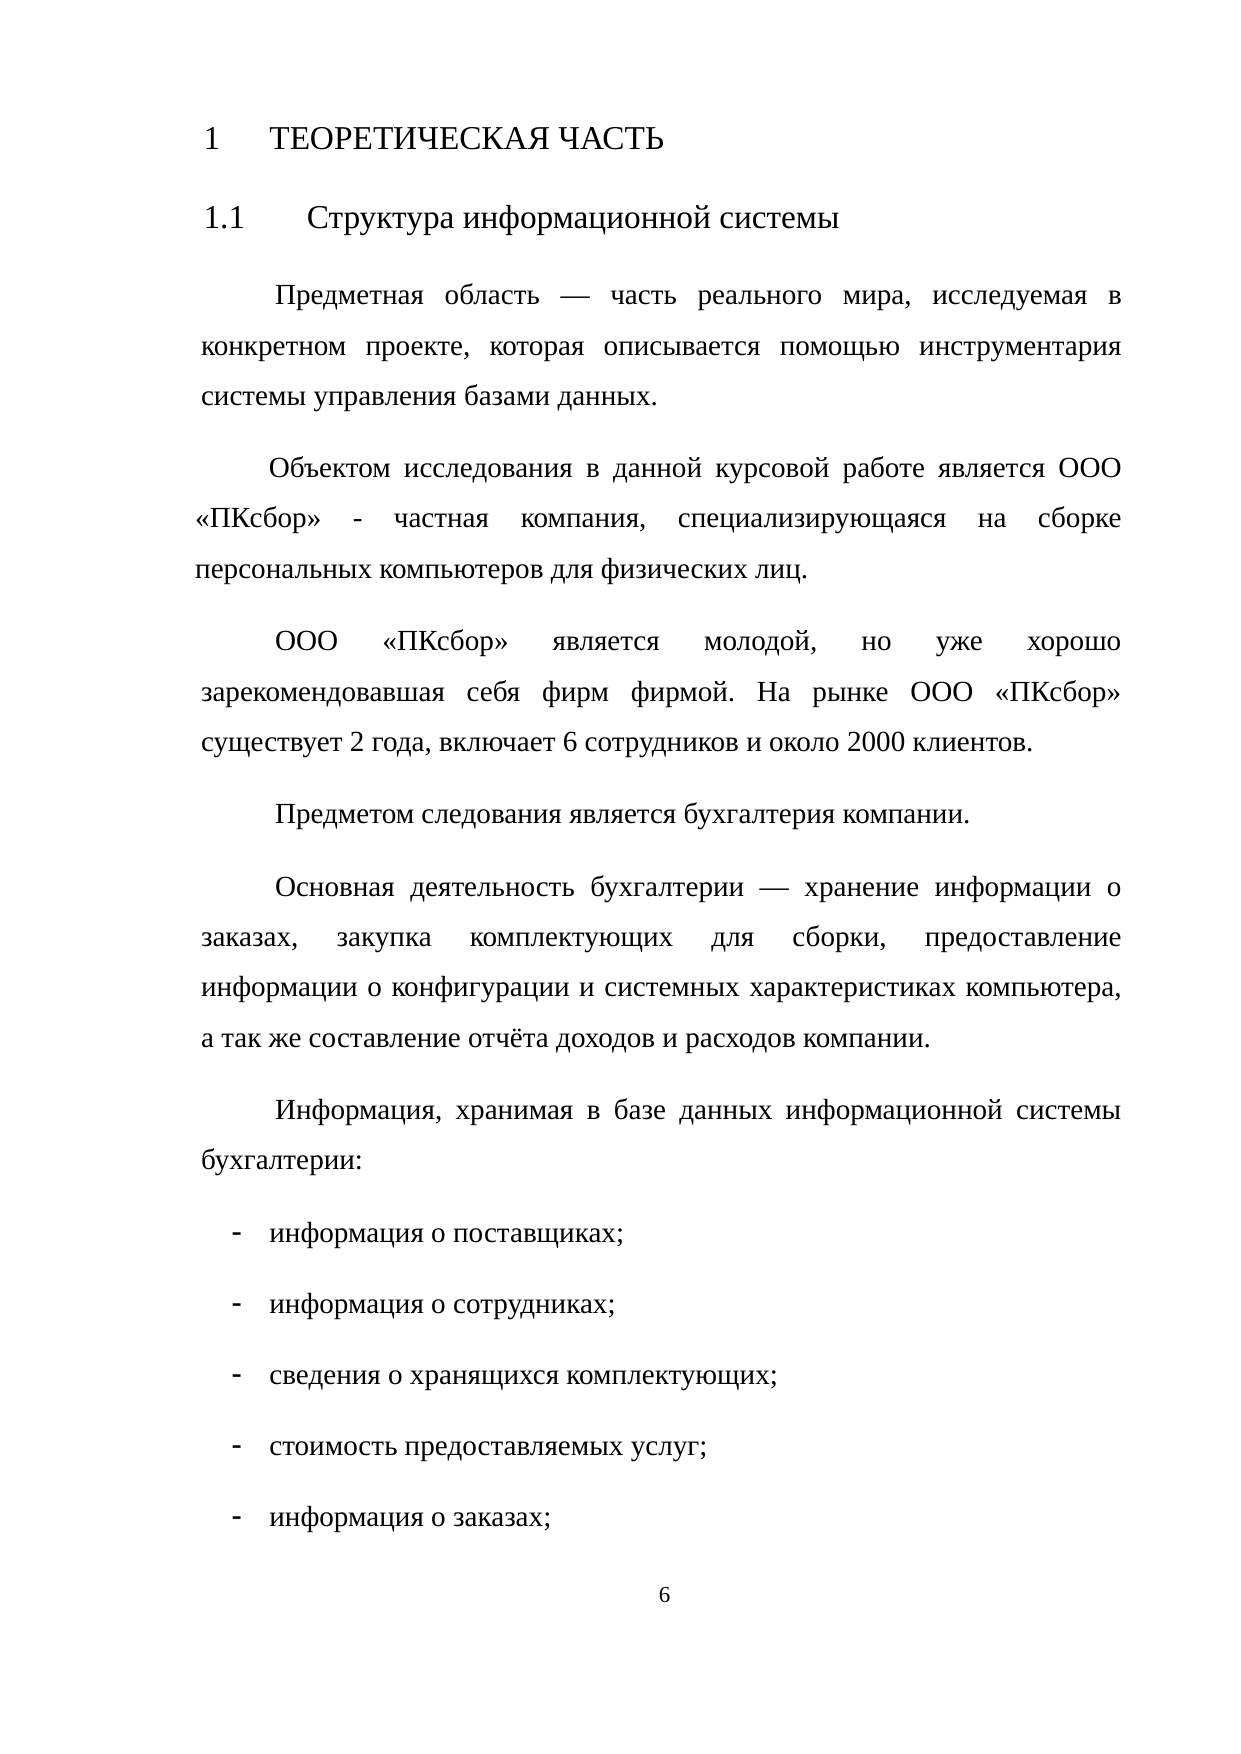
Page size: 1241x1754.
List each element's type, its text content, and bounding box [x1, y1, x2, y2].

subtitle Объектом исследования в данной курсовой работе является ООО «ПКсбор» - частная компания, специализирующаяся на сборке персональных компьютеров для физических лиц. [195, 450, 1122, 584]
subtitle ООО «ПКсбор» является молодой, но уже хорошо зарекомендовавшая себя фирм фирмой. На рынке ООО «ПКсбор» существует 2 года, включает 6 сотрудников и около 2000 клиентов. [201, 623, 1122, 757]
subtitle Основная деятельность бухгалтерии — хранение информации о заказах, закупка комплектующих для сборки, предоставление информации о конфигурации и системных характеристиках компьютера, а так же составление отчёта доходов и расходов компании. [201, 869, 1122, 1053]
subtitle Информация, хранимая в базе данных информационной системы бухгалтерии: [201, 1092, 1122, 1176]
subtitle Предметом следования является бухгалтерия компании. [201, 796, 1122, 830]
list информация о сотрудниках; [232, 1286, 1122, 1319]
subtitle Структура информационной системы [195, 198, 1122, 236]
subtitle ТЕОРЕТИЧЕСКАЯ ЧАСТЬ [195, 118, 1122, 156]
subtitle Предметная область — часть реального мира, исследуемая в конкретном проекте, которая описывается помощью инструментария системы управления базами данных. [201, 277, 1122, 411]
list стоимость предоставляемых услуг; [232, 1428, 1122, 1462]
list информация о заказах; [232, 1499, 1122, 1533]
list информация о поставщиках; [232, 1215, 1122, 1248]
list сведения о хранящихся комплектующих; [232, 1357, 1122, 1391]
